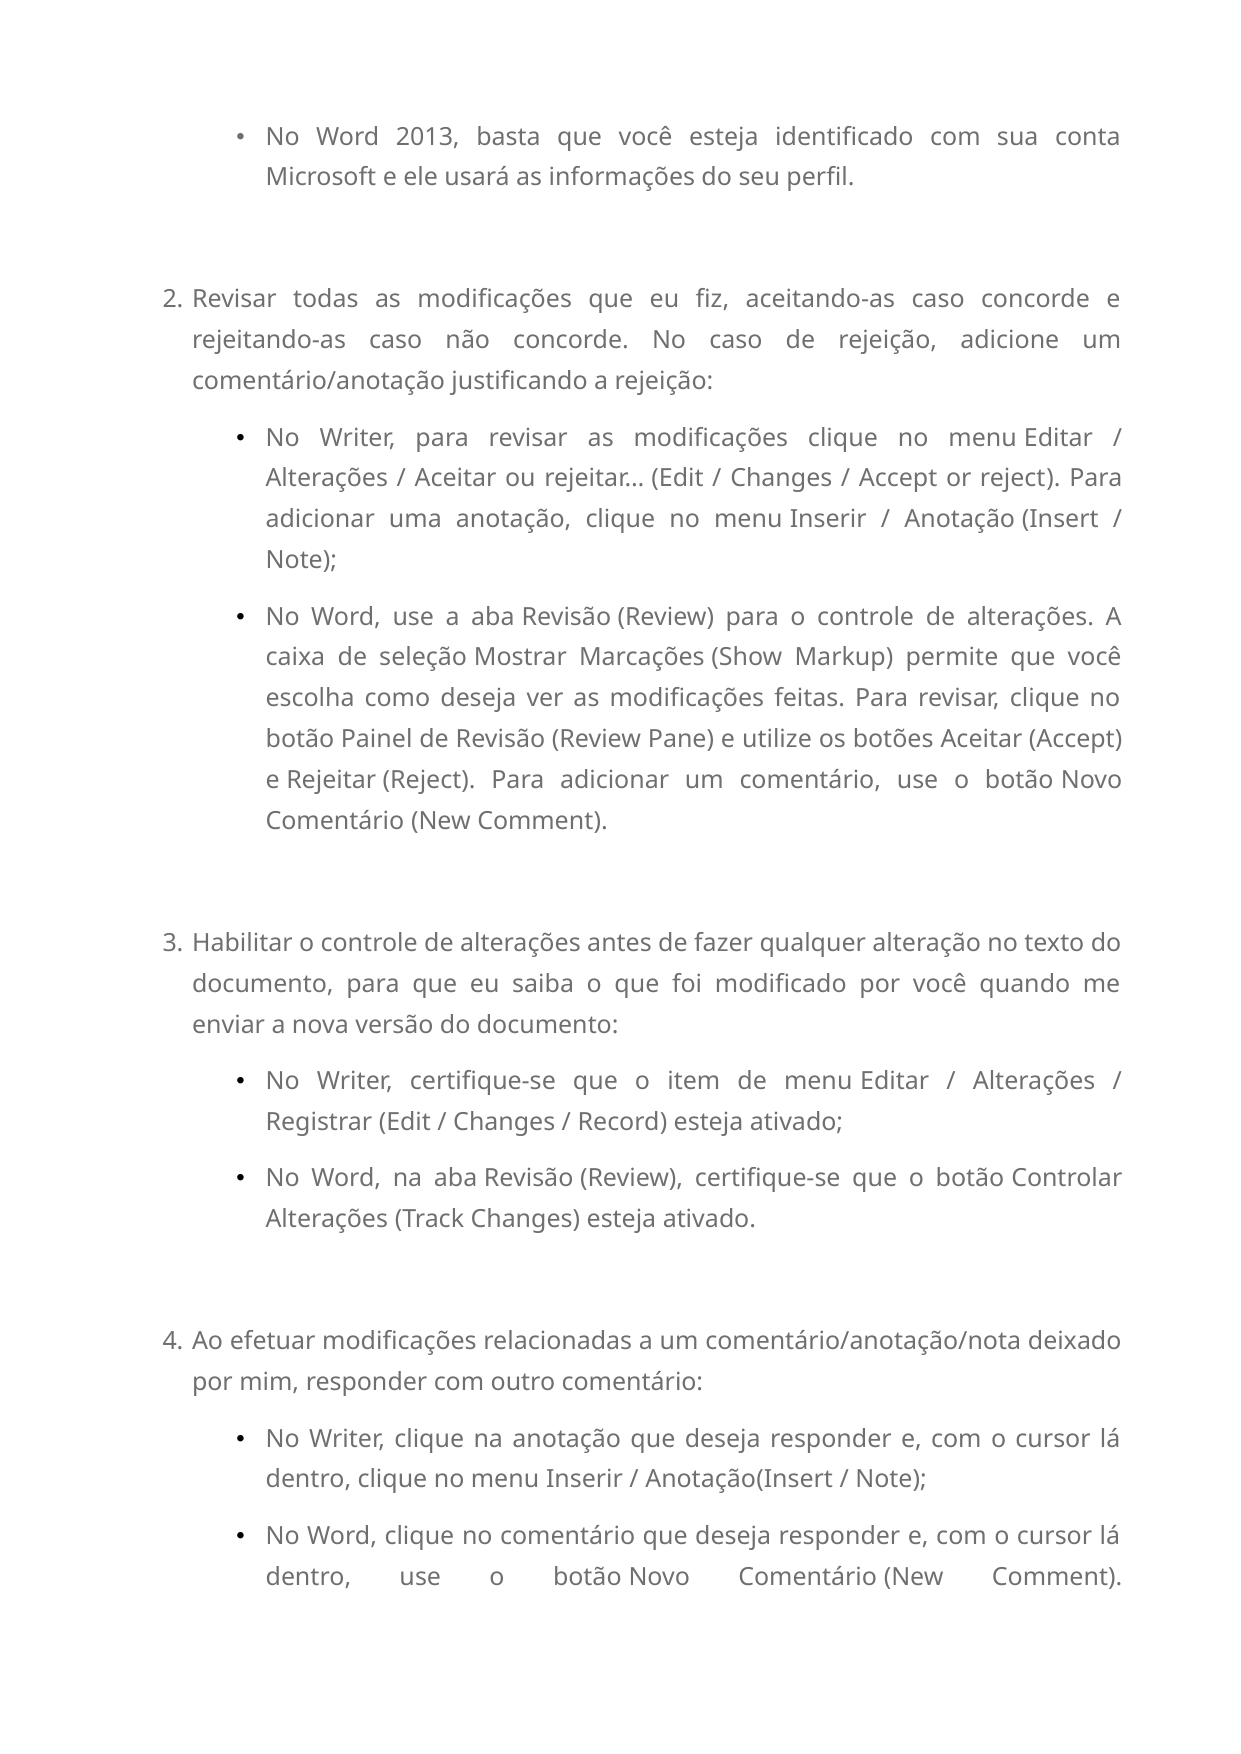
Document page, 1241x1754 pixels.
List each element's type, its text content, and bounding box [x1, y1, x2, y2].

list No Writer, clique na anotação que deseja responder e, com o cursor lá dentro, clique no menu Inserir / Anotação(Insert / Note); [236, 1420, 1122, 1495]
list No Word, use a aba Revisão (Review) para o controle de alterações. A caixa de seleção Mostrar Marcações (Show Markup) permite que você escolha como deseja ver as modificações feitas. Para revisar, clique no botão Painel de Revisão (Review Pane) e utilize os botões Aceitar (Accept) e Rejeitar (Reject). Para adicionar um comentário, use o botão Novo Comentário (New Comment). [236, 598, 1122, 836]
list Habilitar o controle de alterações antes de fazer qualquer alteração no texto do documento, para que eu saiba o que foi modificado por você quando me enviar a nova versão do documento: [162, 924, 1122, 1040]
list No Word, clique no comentário que deseja responder e, com o cursor lá dentro, use o botão Novo Comentário (New Comment). [236, 1518, 1122, 1592]
list No Writer, certifique-se que o item de menu Editar / Alterações / Registrar (Edit / Changes / Record) esteja ativado; [236, 1063, 1122, 1138]
list No Word, na aba Revisão (Review), certifique-se que o botão Controlar Alterações (Track Changes) esteja ativado. [236, 1160, 1122, 1235]
list No Writer, para revisar as modificações clique no menu Editar / Alterações / Aceitar ou rejeitar… (Edit / Changes / Accept or reject). Para adicionar uma anotação, clique no menu Inserir / Anotação (Insert / Note); [236, 419, 1122, 576]
list Revisar todas as modificações que eu fiz, aceitando-as caso concorde e rejeitando-as caso não concorde. No caso de rejeição, adicione um comentário/anotação justificando a rejeição: [162, 281, 1122, 397]
list Ao efetuar modificações relacionadas a um comentário/anotação/nota deixado por mim, responder com outro comentário: [162, 1323, 1122, 1398]
list No Word 2013, basta que você esteja identificado com sua conta Microsoft e ele usará as informações do seu perfil. [236, 118, 1122, 193]
